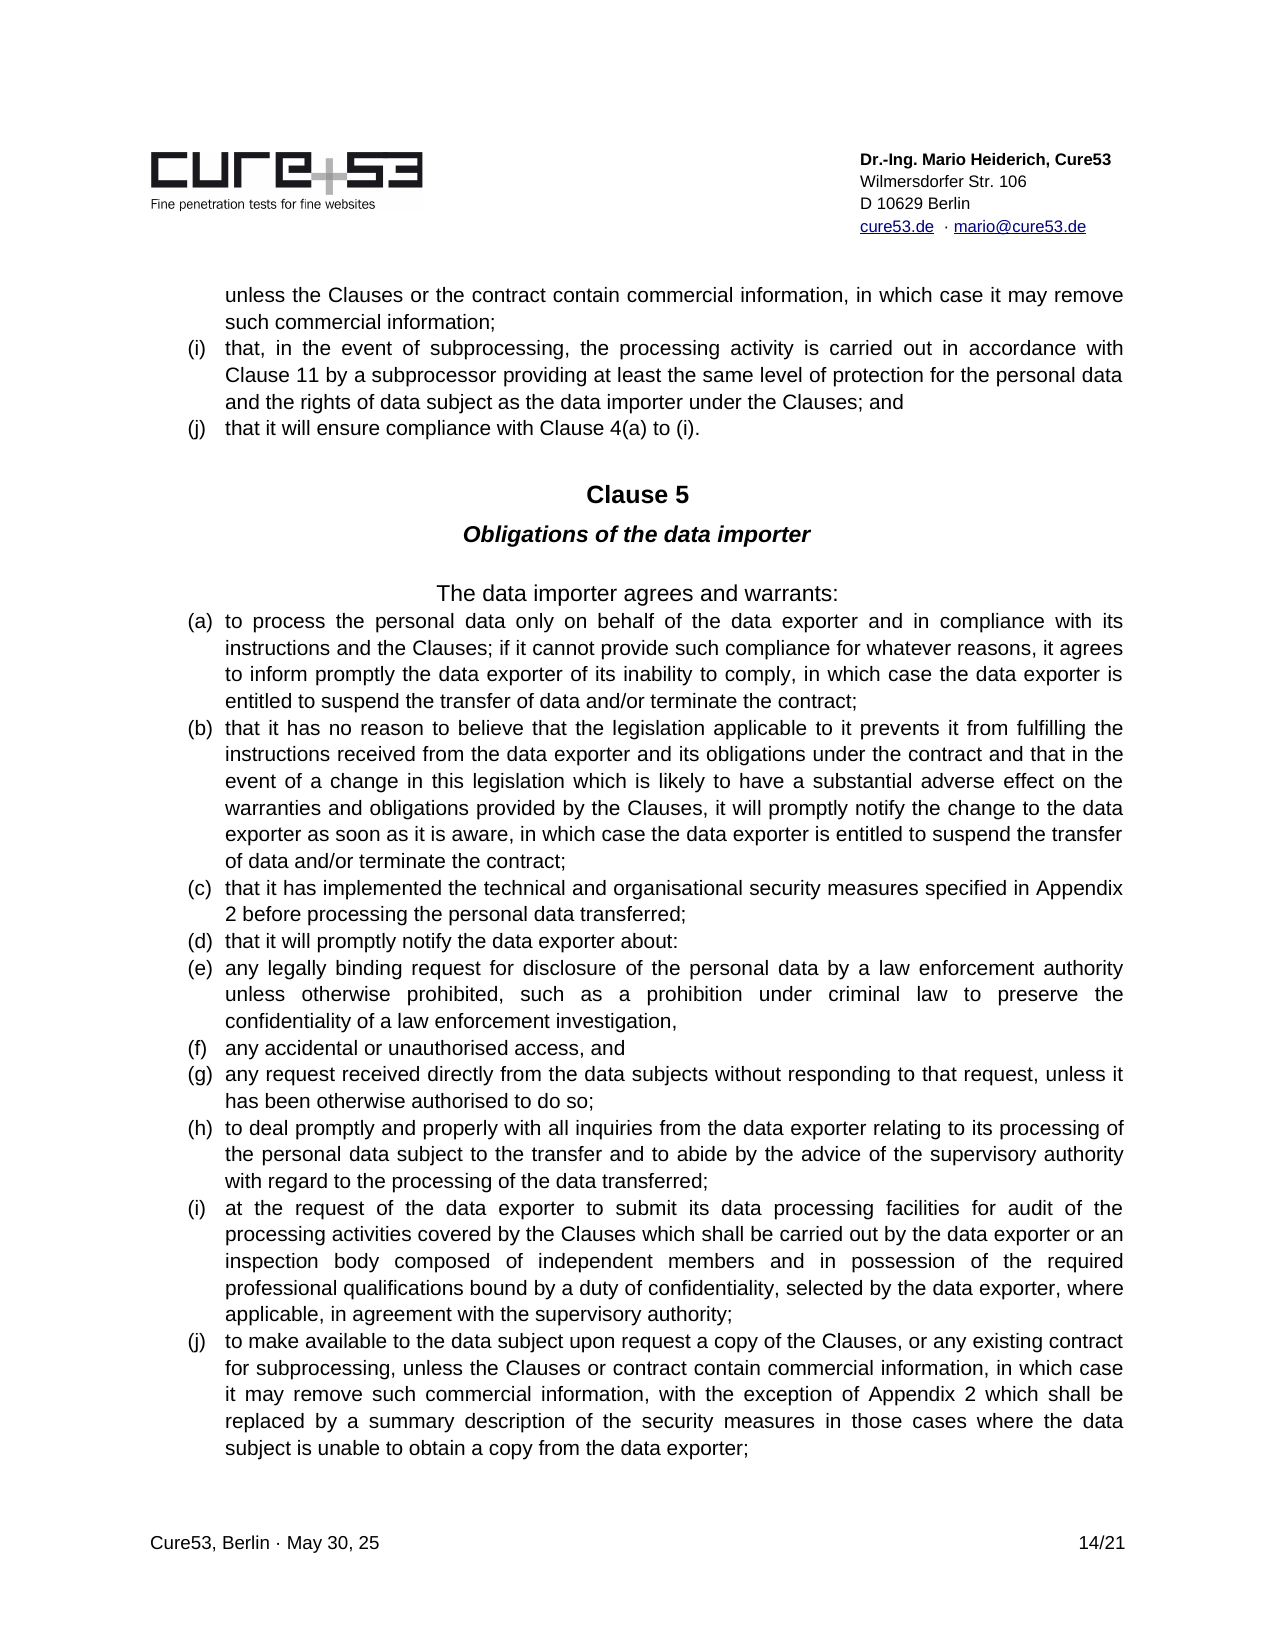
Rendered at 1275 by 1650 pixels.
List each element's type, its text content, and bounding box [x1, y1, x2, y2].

list any legally binding request for disclosure of the personal data by a law enforcement authority unless otherwise prohibited, such as a prohibition under criminal law to preserve the confidentiality of a law enforcement investigation, [187, 956, 1125, 1033]
list to process the personal data only on behalf of the data exporter and in compliance with its instructions and the Clauses; if it cannot provide such compliance for whatever reasons, it agrees to inform promptly the data exporter of its inability to comply, in which case the data exporter is entitled to suspend the transfer of data and/or terminate the contract; [187, 610, 1125, 713]
text Obligations of the data importer [150, 522, 1125, 547]
subtitle Clause 5 [150, 481, 1125, 509]
list to deal promptly and properly with all inquiries from the data exporter relating to its processing of the personal data subject to the transfer and to abide by the advice of the supervisory authority with regard to the processing of the data transferred; [187, 1116, 1125, 1193]
list any request received directly from the data subjects without responding to that request, unless it has been otherwise authorised to do so; [187, 1063, 1125, 1113]
list that, in the event of subprocessing, the processing activity is carried out in accordance with Clause 11 by a subprocessor providing at least the same level of protection for the personal data and the rights of data subject as the data importer under the Clauses; and [187, 337, 1125, 413]
list to make available to the data subject upon request a copy of the Clauses, or any existing contract for subprocessing, unless the Clauses or contract contain commercial information, in which case it may remove such commercial information, with the exception of Appendix 2 which shall be replaced by a summary description of the security measures in those cases where the data subject is unable to obtain a copy from the data exporter; [187, 1330, 1125, 1459]
list that it has no reason to believe that the legislation applicable to it prevents it from fulfilling the instructions received from the data exporter and its obligations under the contract and that in the event of a change in this legislation which is likely to have a substantial adverse effect on the warranties and obligations provided by the Clauses, it will promptly notify the change to the data exporter as soon as it is aware, in which case the data exporter is entitled to suspend the transfer of data and/or terminate the contract; [187, 716, 1125, 873]
text The data importer agrees and warrants: [150, 580, 1125, 606]
list that it has implemented the technical and organisational security measures specified in Appendix 2 before processing the personal data transferred; [187, 876, 1125, 926]
list that it will ensure compliance with Clause 4(a) to (i). [187, 417, 1125, 440]
picture [150, 151, 423, 212]
list unless the Clauses or the contract contain commercial information, in which case it may remove such commercial information; [187, 284, 1125, 333]
list that it will promptly notify the data exporter about: [187, 930, 1125, 953]
list at the request of the data exporter to submit its data processing facilities for audit of the processing activities covered by the Clauses which shall be carried out by the data exporter or an inspection body composed of independent members and in possession of the required professional qualifications bound by a duty of confidentiality, selected by the data exporter, where applicable, in agreement with the supervisory authority; [187, 1196, 1125, 1326]
list any accidental or unauthorised access, and [187, 1036, 1125, 1059]
